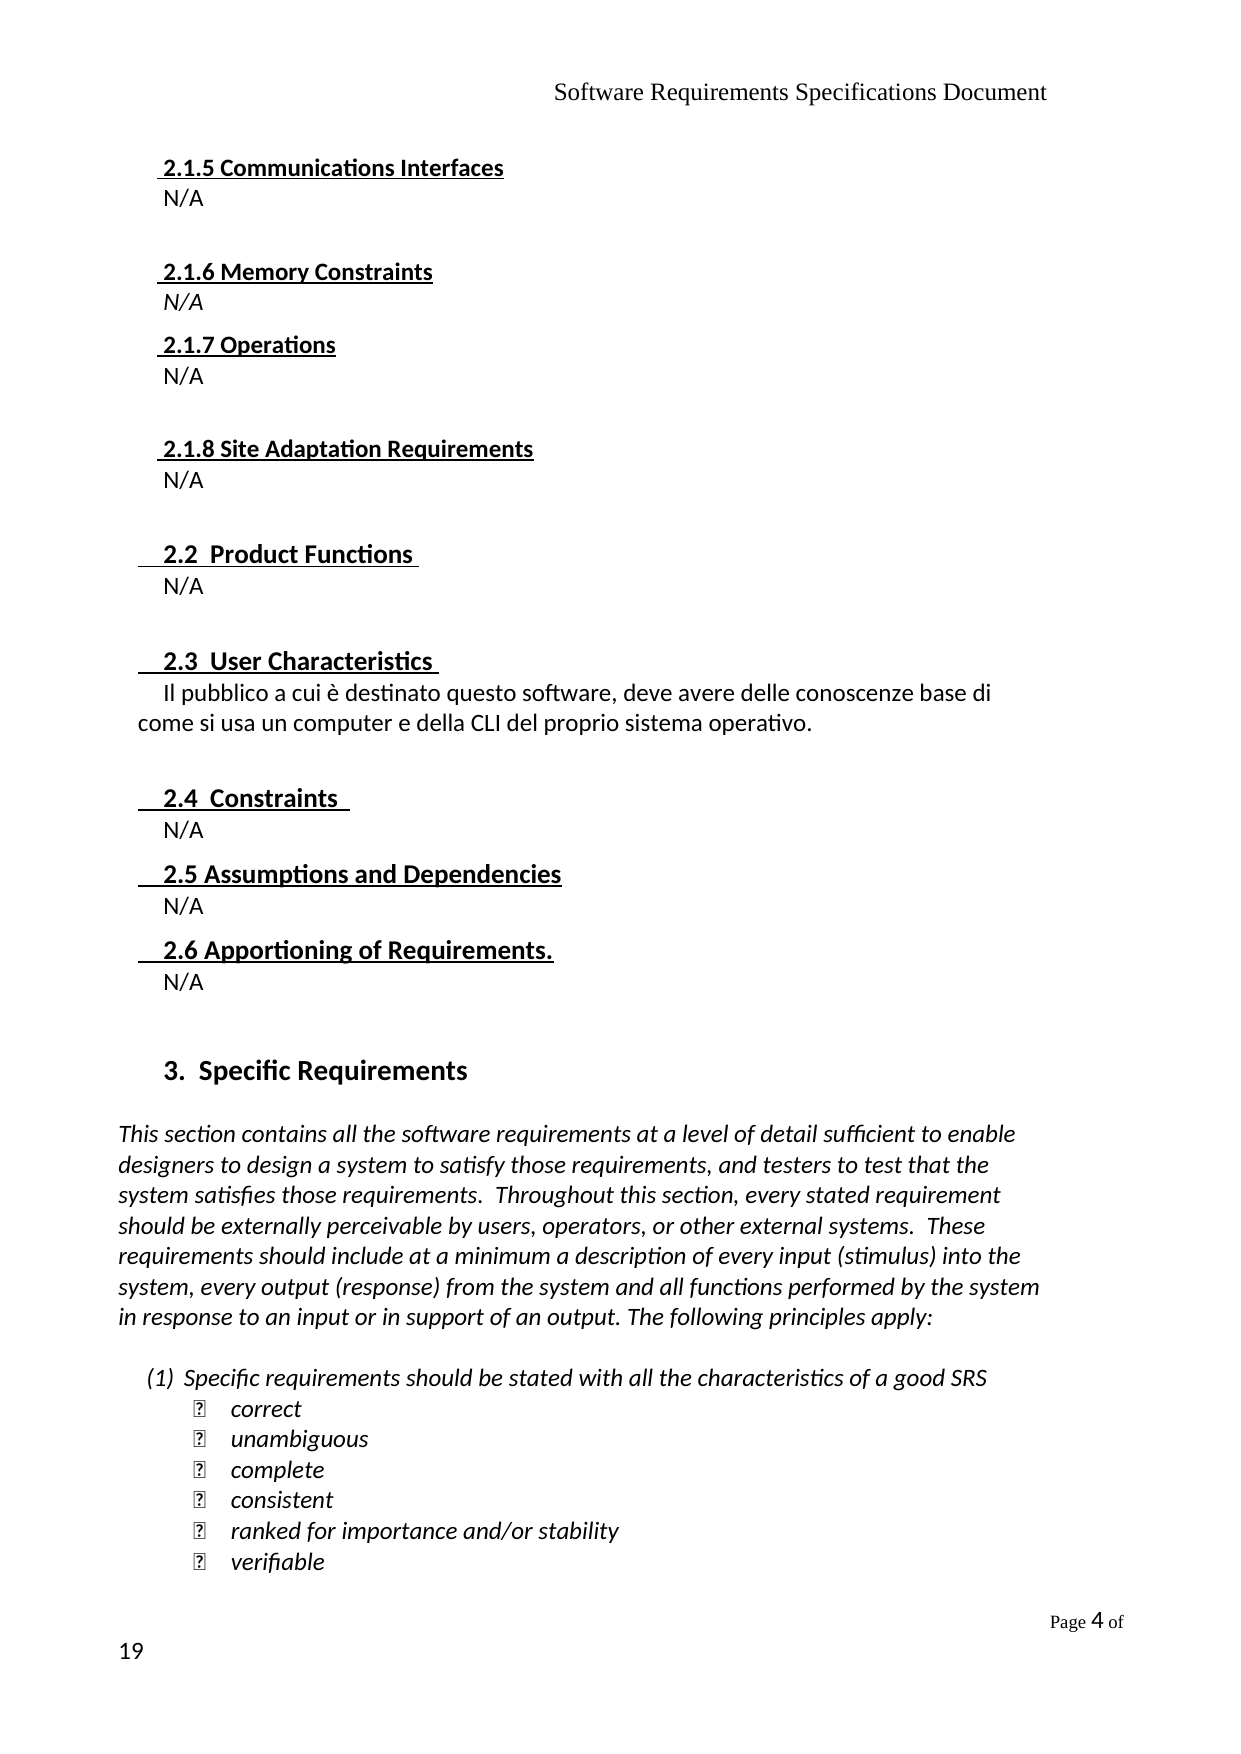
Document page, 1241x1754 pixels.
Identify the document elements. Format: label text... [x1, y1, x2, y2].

list unambiguous [193, 1424, 1047, 1454]
subtitle 2.1.7 Operations [157, 329, 1047, 360]
list verifiable [193, 1546, 1047, 1576]
list ranked for importance and/or stability [193, 1515, 1047, 1546]
subtitle 2.1.8 Site Adaptation Requirements [157, 433, 1047, 464]
list N/A [138, 571, 1047, 601]
subtitle 2.1.6 Memory Constraints [157, 256, 1047, 286]
list complete [193, 1454, 1047, 1485]
list N/A [157, 464, 1047, 494]
list Il pubblico a cui è destinato questo software, deve avere delle conoscenze base di come si usa un computer e della CLI del proprio sistema operativo. [138, 677, 1047, 738]
subtitle 3. Specific Requirements [118, 1052, 1047, 1088]
list N/A [138, 966, 1047, 997]
list Specific requirements should be stated with all the characteristics of a good SRS [146, 1363, 1047, 1393]
subtitle 2.2 Product Functions [138, 537, 1047, 571]
list N/A [157, 286, 1047, 317]
text This section contains all the software requirements at a level of detail sufficient to enable designers to design a system to satisfy those requirements, and testers to test that the system satisfies those requirements. Throughout this section, every stated requirement should be externally perceivable by users, operators, or other external systems. These requirements should include at a minimum a description of every input (stimulus) into the system, every output (response) from the system and all functions performed by the system in response to an input or in support of an output. The following principles apply: [118, 1118, 1047, 1332]
list N/A [138, 814, 1047, 845]
subtitle 2.6 Apportioning of Requirements. [138, 933, 1047, 966]
list N/A [138, 890, 1047, 921]
subtitle 2.4 Constraints [138, 781, 1047, 814]
subtitle 2.1.5 Communications Interfaces [157, 152, 1047, 182]
subtitle 2.5 Assumptions and Dependencies [138, 857, 1047, 890]
list N/A [157, 360, 1047, 390]
list consistent [193, 1485, 1047, 1515]
list correct [193, 1393, 1047, 1424]
subtitle 2.3 User Characteristics [138, 644, 1047, 677]
list N/A [157, 182, 1047, 213]
